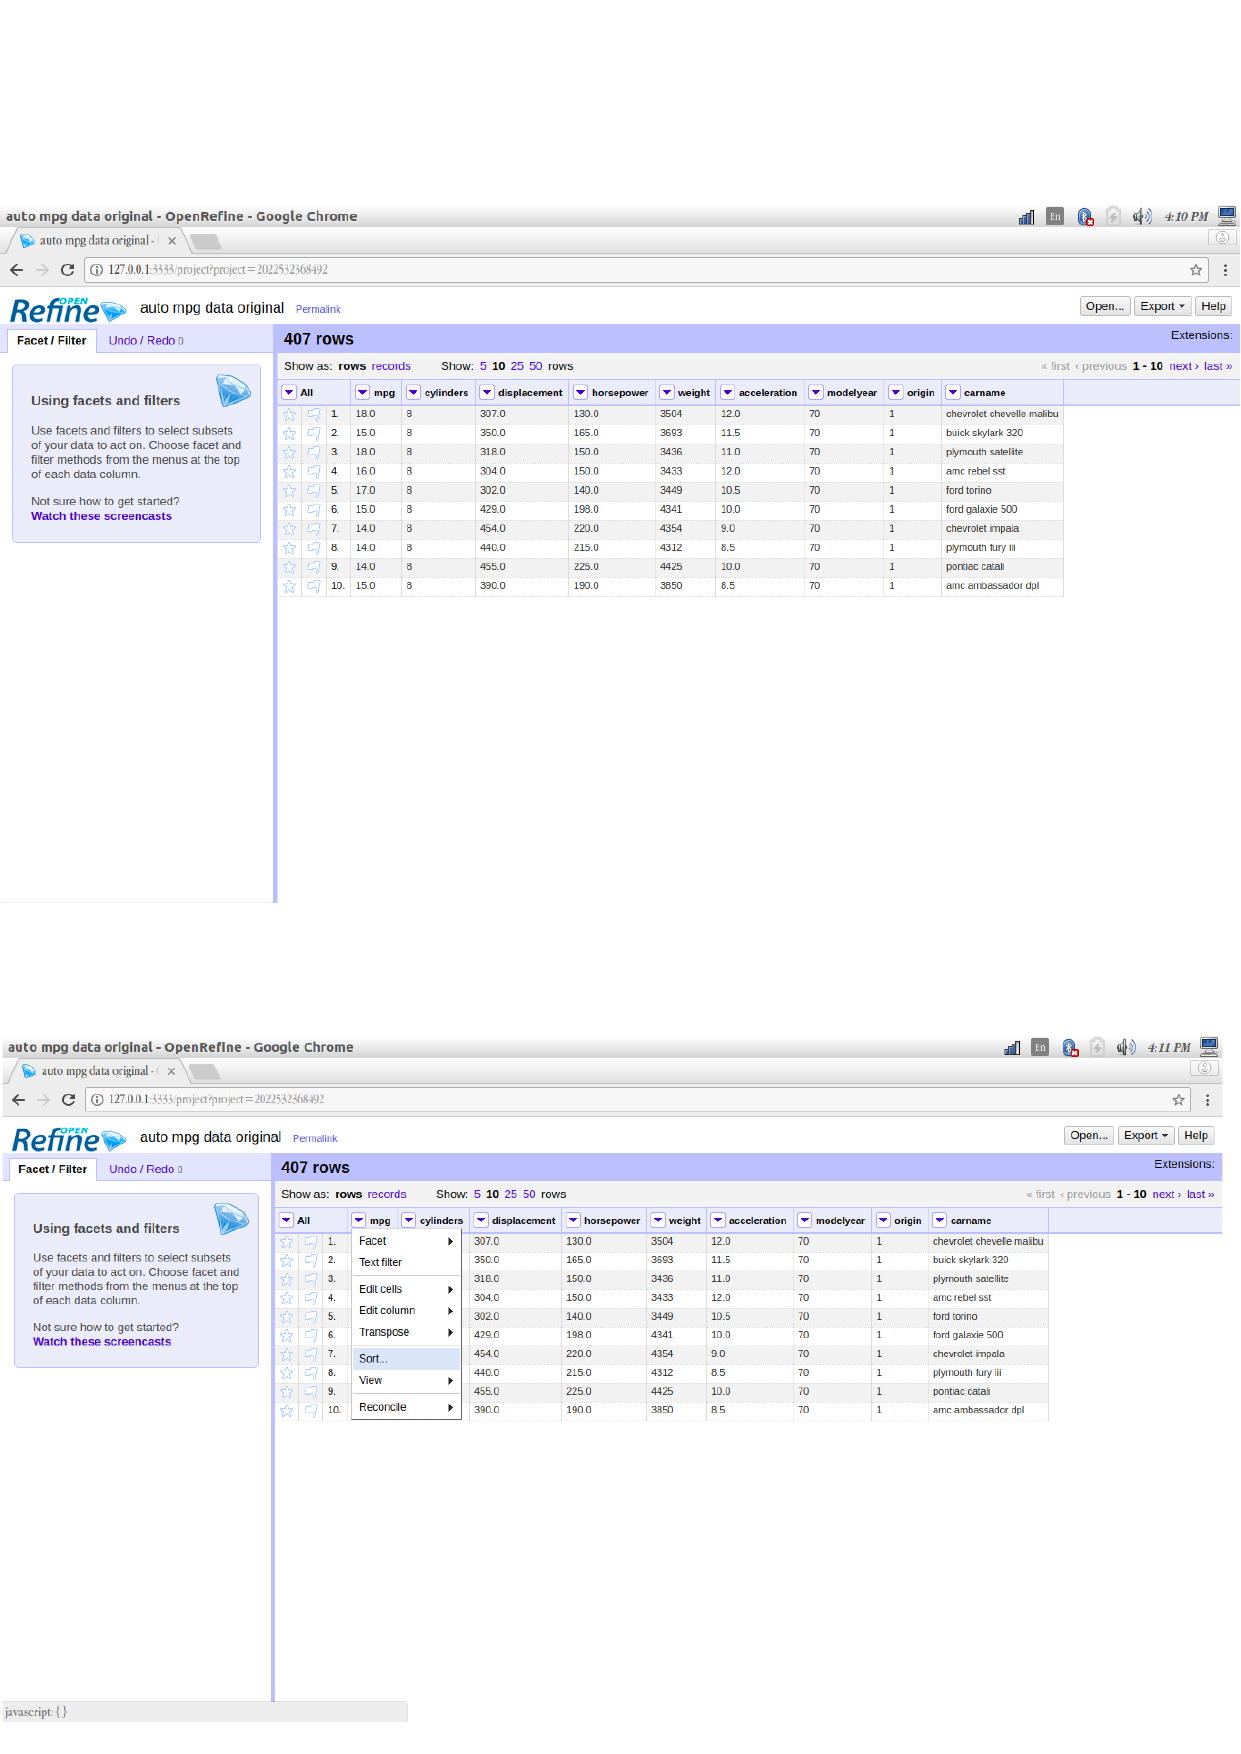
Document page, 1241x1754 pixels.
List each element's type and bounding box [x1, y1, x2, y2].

picture [2, 1036, 1223, 1722]
picture [0, 205, 1241, 903]
